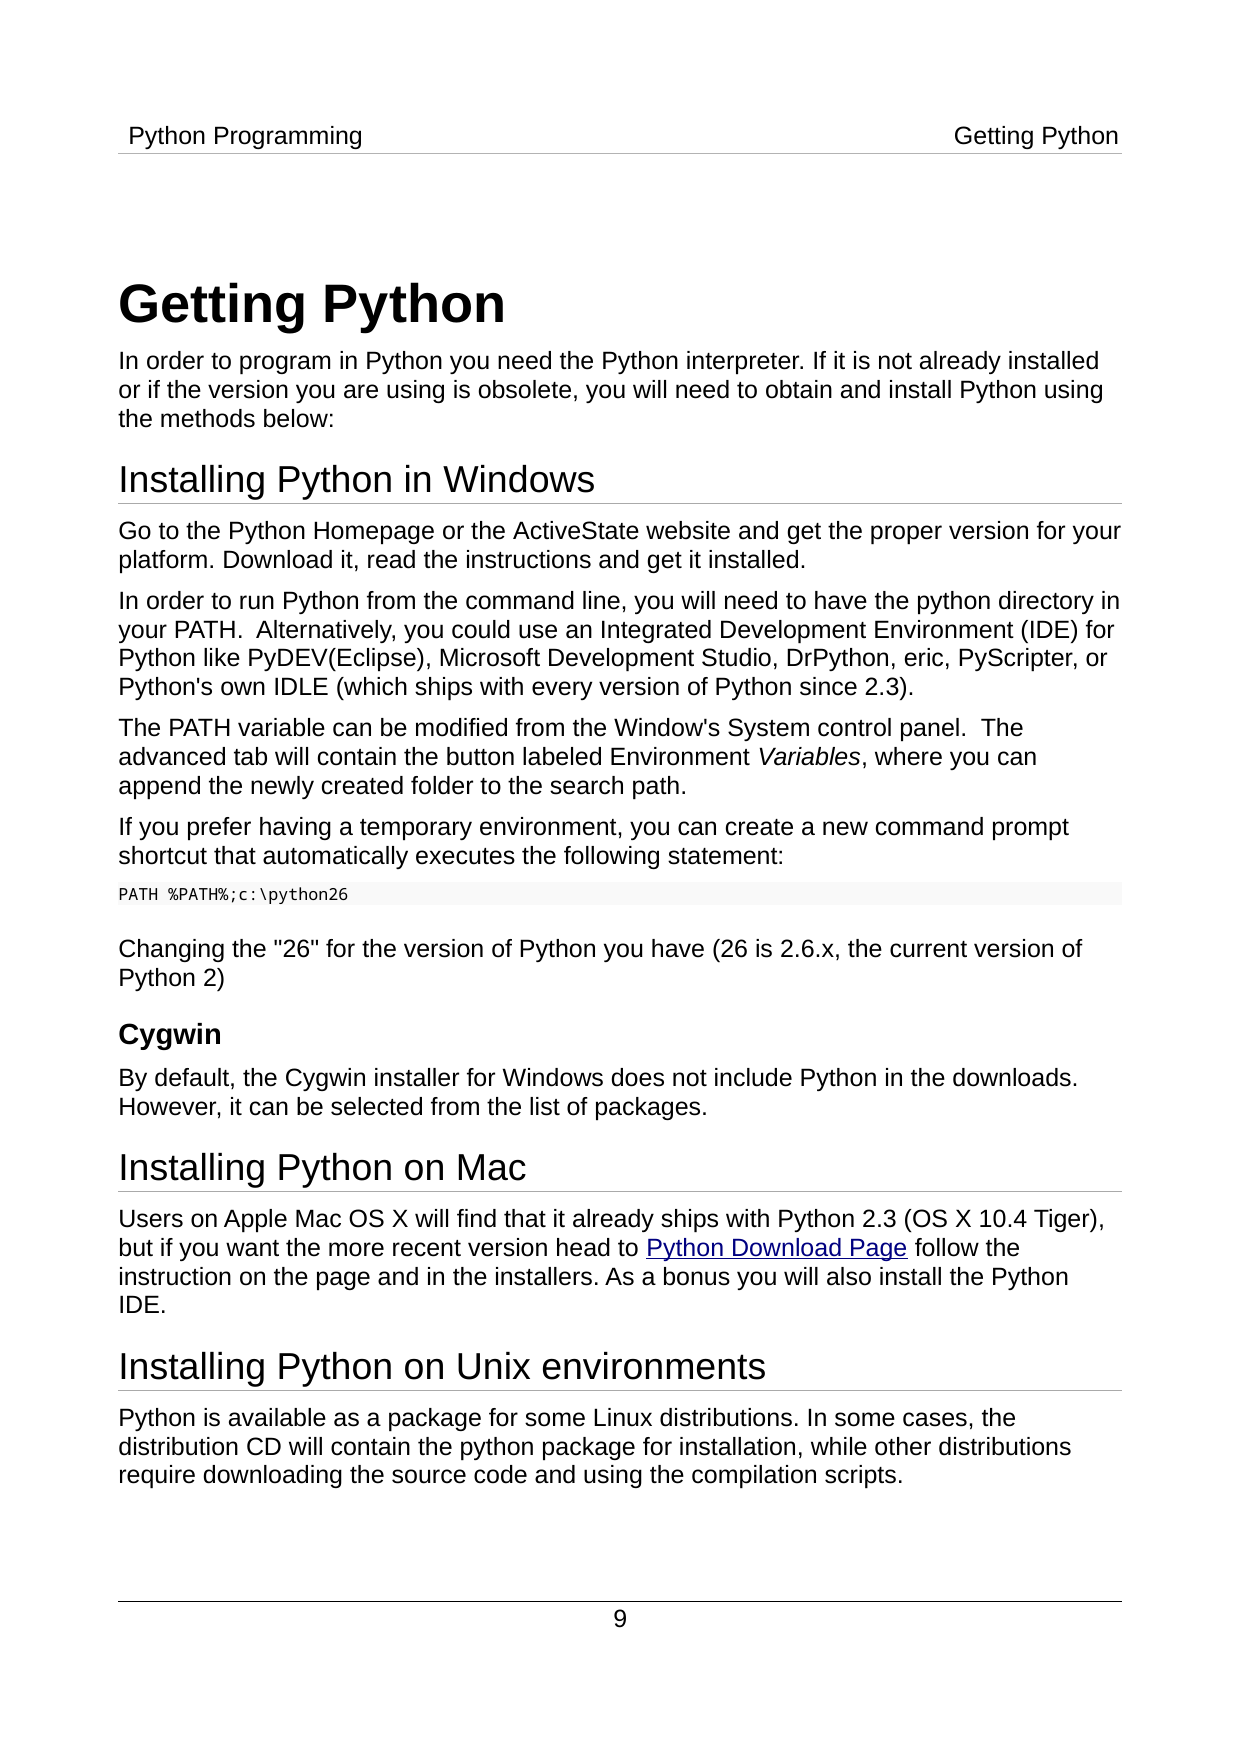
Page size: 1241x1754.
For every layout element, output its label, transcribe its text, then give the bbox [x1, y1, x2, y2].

subtitle Getting Python [118, 271, 1122, 334]
text Changing the "26" for the version of Python you have (26 is 2.6.x, the current version of Python 2) [118, 934, 1122, 992]
text In order to run Python from the command line, you will need to have the python directory in your PATH. Alternatively, you could use an Integrated Development Environment (IDE) for Python like PyDEV(Eclipse), Microsoft Development Studio, DrPython, eric, PyScripter, or Python's own IDLE (which ships with every version of Python since 2.3). [118, 586, 1122, 701]
subtitle Installing Python in Windows [118, 457, 1122, 503]
text The PATH variable can be modified from the Window's System control panel. The advanced tab will contain the button labeled Environment Variables, where you can append the newly created folder to the search path. [118, 713, 1122, 800]
subtitle Cygwin [118, 1017, 1122, 1050]
text In order to program in Python you need the Python interpreter. If it is not already installed or if the version you are using is obsolete, you will need to obtain and install Python using the methods below: [118, 346, 1122, 432]
text PATH %PATH%;c:\python26 [118, 882, 1122, 905]
text Users on Apple Mac OS X will find that it already ships with Python 2.3 (OS X 10.4 Tiger), but if you want the more recent version head to Python Download Page follow the instruction on the page and in the installers. As a bonus you will also install the Python IDE. [118, 1204, 1122, 1319]
subtitle Installing Python on Mac [118, 1145, 1122, 1191]
text If you prefer having a temporary environment, you can create a new command prompt shortcut that automatically executes the following statement: [118, 812, 1122, 870]
text Python is available as a package for some Linux distributions. In some cases, the distribution CD will contain the python package for installation, while other distributions require downloading the source code and using the compilation scripts. [118, 1403, 1122, 1489]
subtitle Installing Python on Unix environments [118, 1344, 1122, 1390]
text Go to the Python Homepage or the ActiveState website and get the proper version for your platform. Download it, read the instructions and get it installed. [118, 516, 1122, 573]
text By default, the Cygwin installer for Windows does not include Python in the downloads. However, it can be selected from the list of packages. [118, 1063, 1122, 1120]
